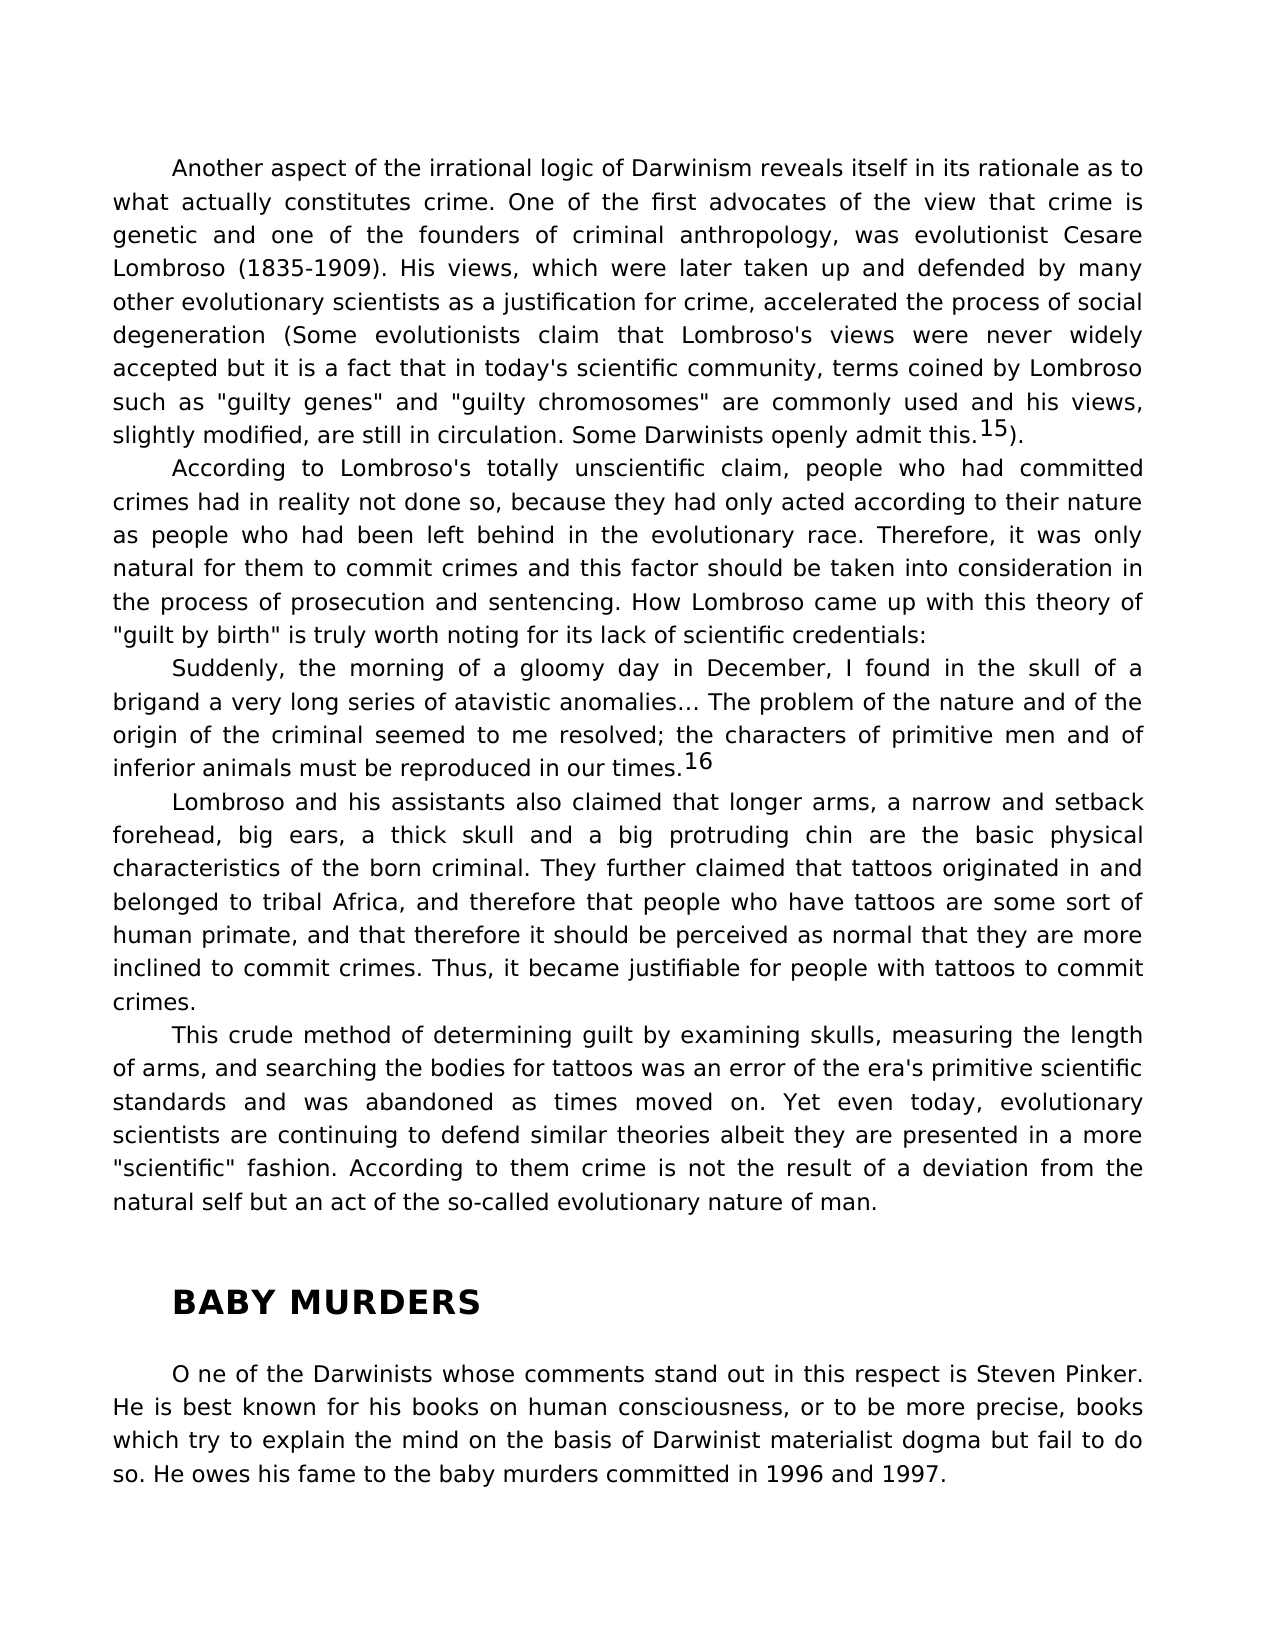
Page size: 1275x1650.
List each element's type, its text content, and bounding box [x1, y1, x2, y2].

text Suddenly, the morning of a gloomy day in December, I found in the skull of a brigand a very long series of atavistic anomalies… The problem of the nature and of the origin of the criminal seemed to me resolved; the characters of primitive men and of inferior animals must be reproduced in our times.16 [112, 650, 1145, 783]
text Another aspect of the irrational logic of Darwinism reveals itself in its rationale as to what actually constitutes crime. One of the first advocates of the view that crime is genetic and one of the founders of criminal anthropology, was evolutionist Cesare Lombroso (1835-1909). His views, which were later taken up and defended by many other evolutionary scientists as a justification for crime, accelerated the process of social degeneration (Some evolutionists claim that Lombroso's views were never widely accepted but it is a fact that in today's scientific community, terms coined by Lombroso such as "guilty genes" and "guilty chromosomes" are commonly used and his views, slightly modified, are still in circulation. Some Darwinists openly admit this.15). [112, 150, 1145, 450]
text According to Lombroso's totally unscientific claim, people who had committed crimes had in reality not done so, because they had only acted according to their nature as people who had been left behind in the evolutionary race. Therefore, it was only natural for them to commit crimes and this factor should be taken into consideration in the process of prosecution and sentencing. How Lombroso came up with this theory of "guilt by birth" is truly worth noting for its lack of scientific credentials: [112, 450, 1145, 650]
text One of the Darwinists whose comments stand out in this respect is Steven Pinker. He is best known for his books on human consciousness, or to be more precise, books which try to explain the mind on the basis of Darwinist materialist dogma but fail to do so. He owes his fame to the baby murders committed in 1996 and 1997. [112, 1356, 1145, 1489]
text Lombroso and his assistants also claimed that longer arms, a narrow and setback forehead, big ears, a thick skull and a big protruding chin are the basic physical characteristics of the born criminal. They further claimed that tattoos originated in and belonged to tribal Africa, and therefore that people who have tattoos are some sort of human primate, and that therefore it should be perceived as normal that they are more inclined to commit crimes. Thus, it became justifiable for people with tattoos to commit crimes. [112, 783, 1145, 1017]
text BABY MURDERS [112, 1283, 1145, 1322]
text This crude method of determining guilt by examining skulls, measuring the length of arms, and searching the bodies for tattoos was an error of the era's primitive scientific standards and was abandoned as times moved on. Yet even today, evolutionary scientists are continuing to defend similar theories albeit they are presented in a more "scientific" fashion. According to them crime is not the result of a deviation from the natural self but an act of the so-called evolutionary nature of man. [112, 1017, 1145, 1217]
